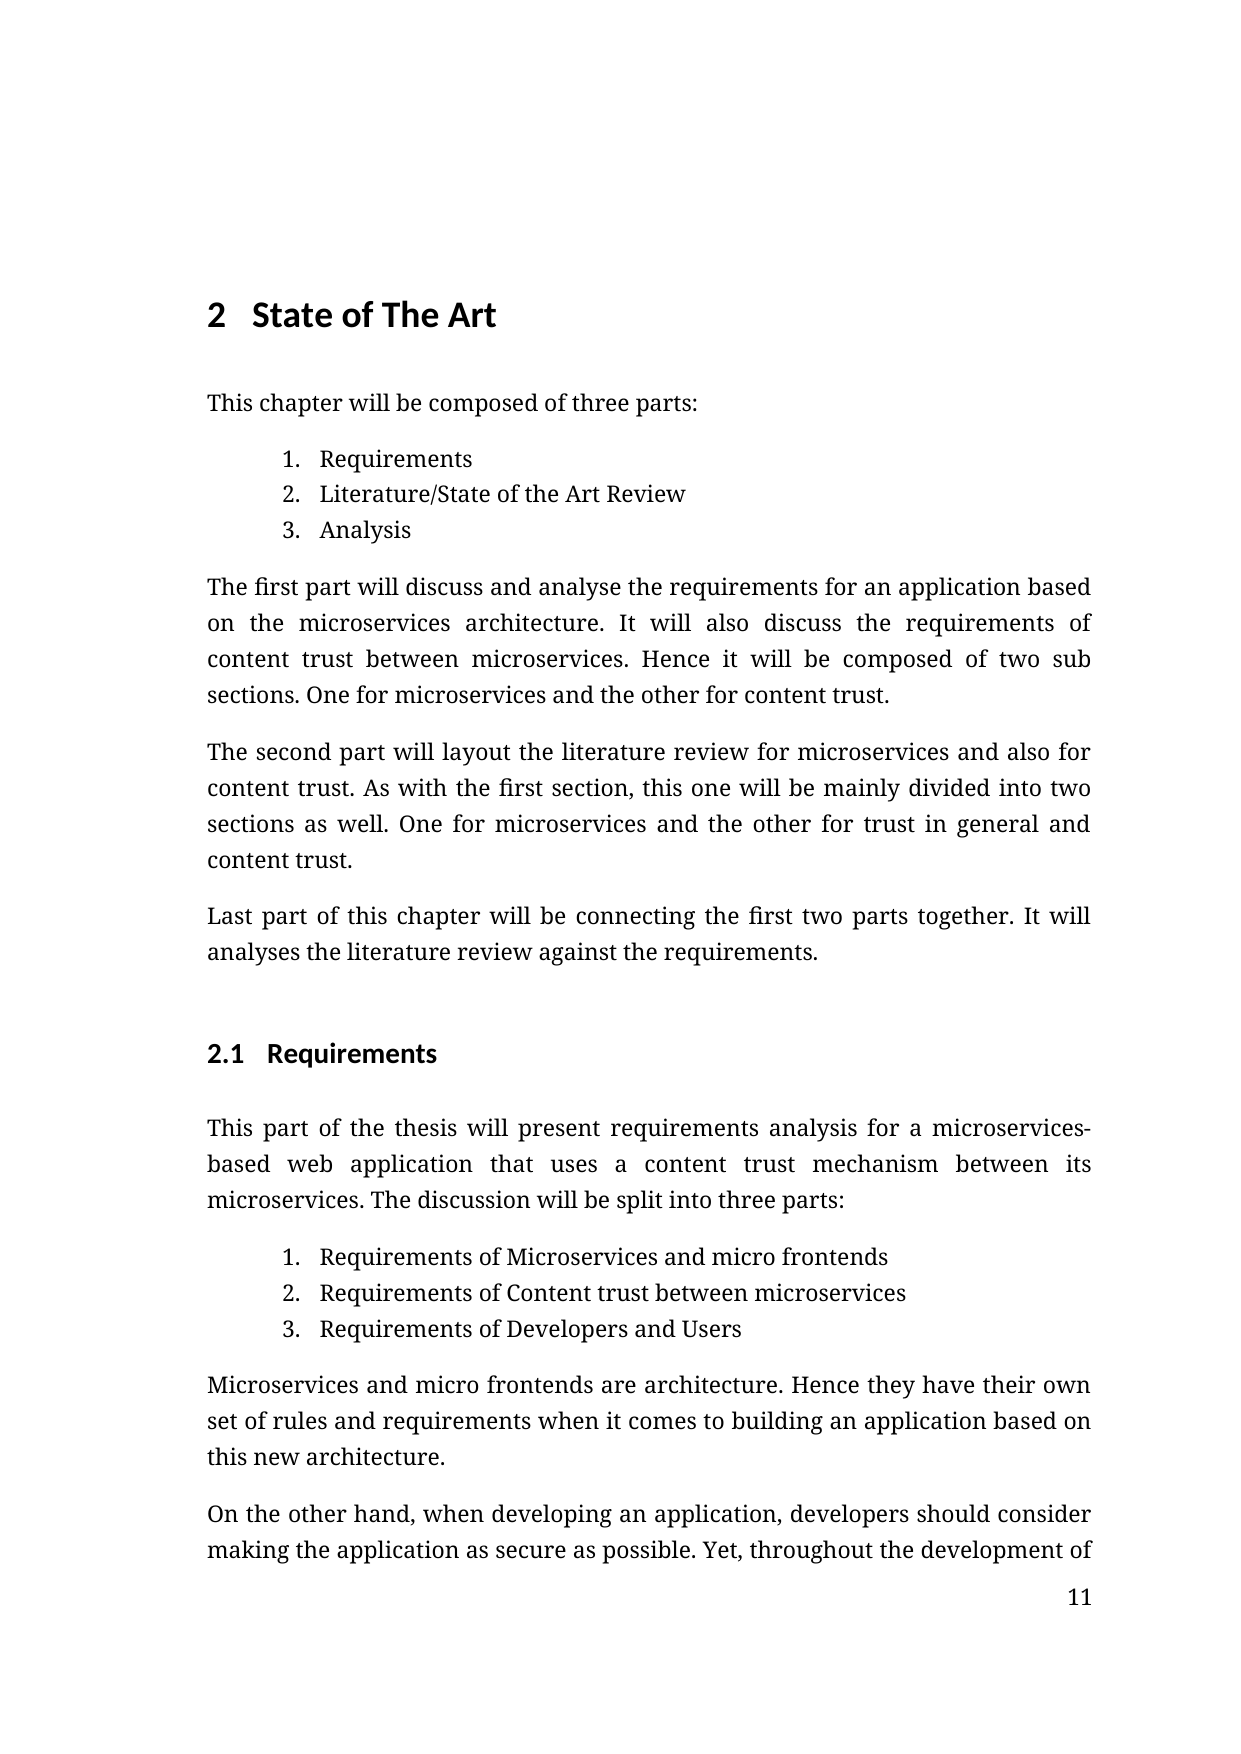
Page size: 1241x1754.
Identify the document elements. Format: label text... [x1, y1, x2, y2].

list Requirements of Microservices and micro frontends [282, 1241, 1092, 1272]
text This part of the thesis will present requirements analysis for a microservices-based web application that uses a content trust mechanism between its microservices. The discussion will be split into three parts: [207, 1112, 1092, 1215]
list Analysis [282, 514, 1092, 546]
list Requirements of Content trust between microservices [282, 1277, 1092, 1308]
text The first part will discuss and analyse the requirements for an application based on the microservices architecture. It will also discuss the requirements of content trust between microservices. Hence it will be composed of two sub sections. One for microservices and the other for content trust. [207, 571, 1092, 710]
list Requirements of Developers and Users [282, 1312, 1092, 1344]
text This chapter will be composed of three parts: [207, 387, 1092, 418]
text On the other hand, when developing an application, developers should consider making the application as secure as possible. Yet, throughout the development of [207, 1498, 1092, 1565]
text Microservices and micro frontends are architecture. Hence they have their own set of rules and requirements when it comes to building an application based on this new architecture. [207, 1369, 1092, 1472]
list Literature/State of the Art Review [282, 478, 1092, 510]
text The second part will layout the literature review for microservices and also for content trust. As with the first section, this one will be mainly divided into two sections as well. One for microservices and the other for trust in general and content trust. [207, 736, 1092, 875]
subtitle State of The Art [207, 291, 1092, 337]
text Last part of this chapter will be connecting the first two parts together. It will analyses the literature review against the requirements. [207, 900, 1092, 967]
subtitle Requirements [207, 1035, 1092, 1070]
list Requirements [282, 442, 1092, 474]
